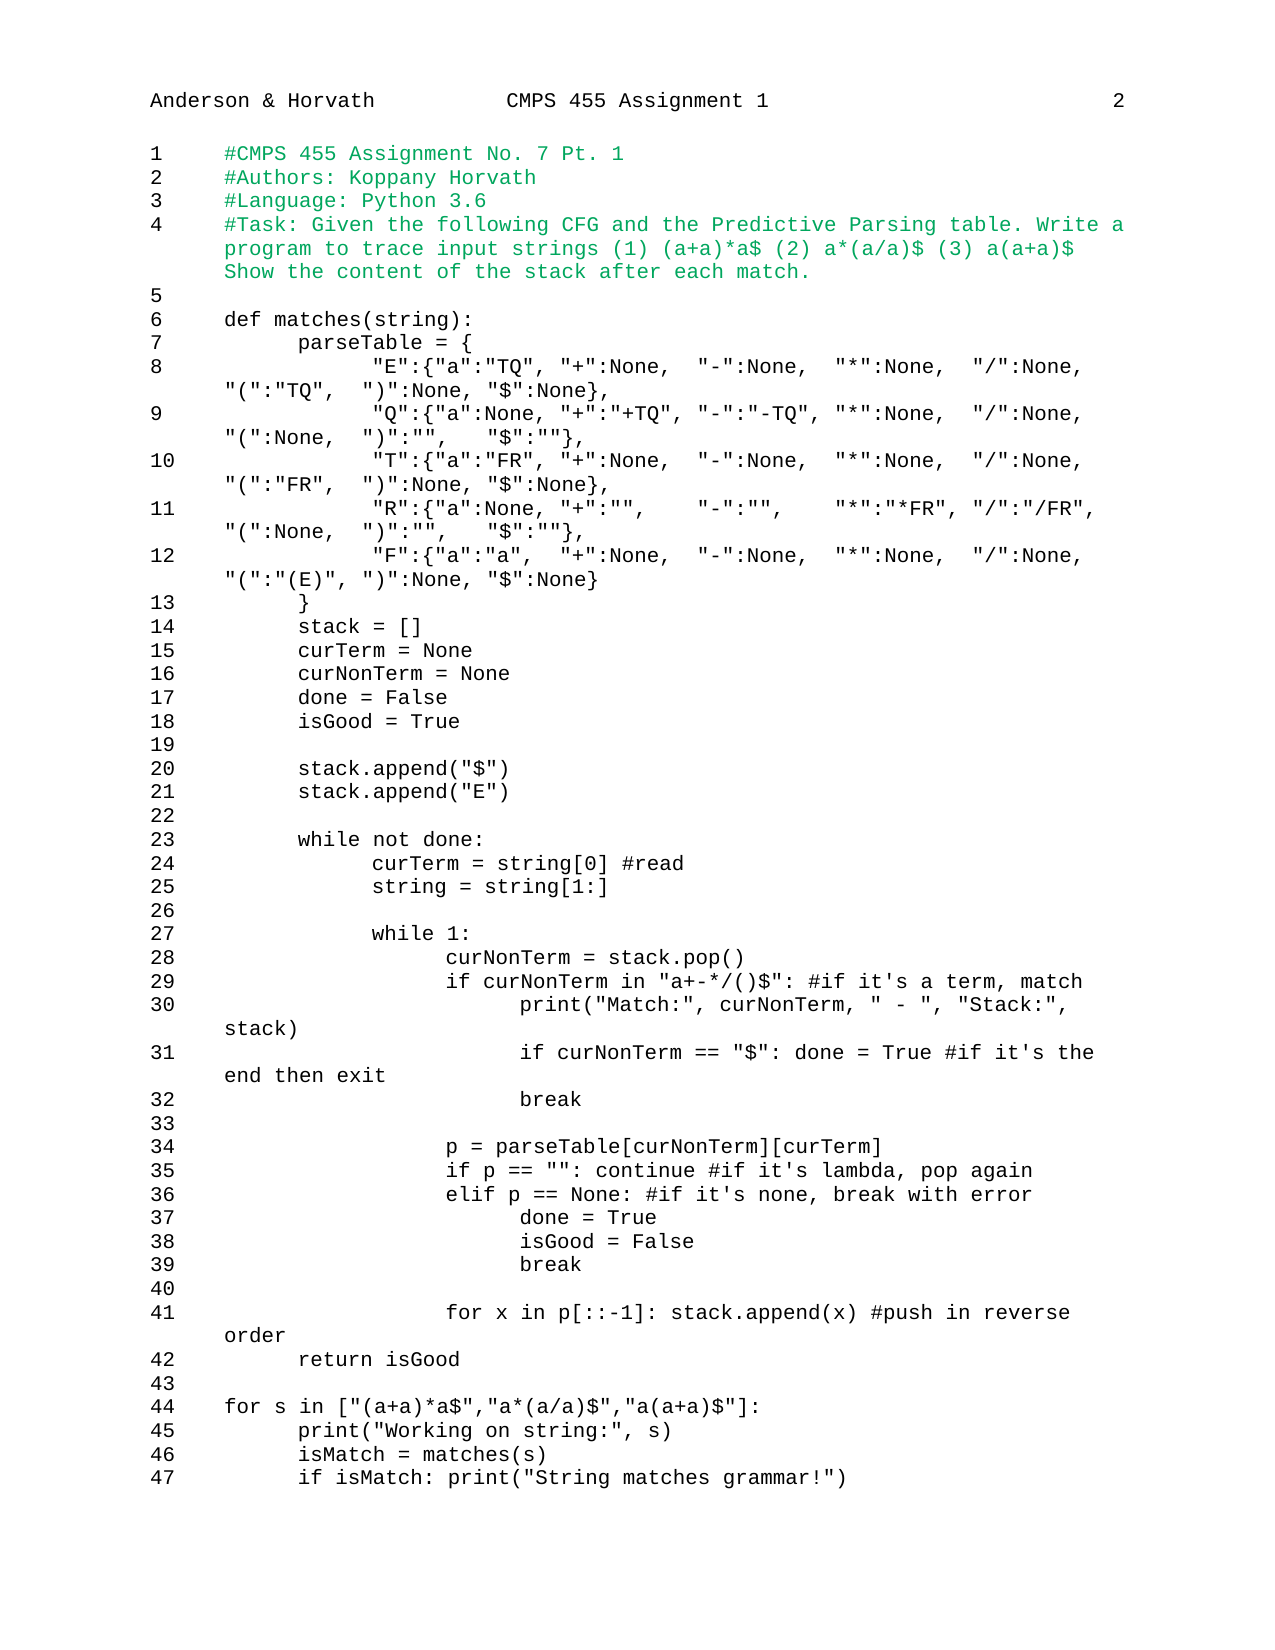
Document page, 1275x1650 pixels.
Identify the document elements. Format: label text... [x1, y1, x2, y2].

text 15 curTerm = None [150, 640, 1125, 663]
text 39 break [150, 1254, 1125, 1278]
text 22 [150, 805, 1125, 829]
text 3 #Language: Python 3.6 [150, 190, 1125, 214]
text 45 print("Working on string:", s) [150, 1420, 1125, 1444]
text 36 elif p == None: #if it's none, break with error [150, 1183, 1125, 1207]
text 32 break [150, 1089, 1125, 1113]
text 27 while 1: [150, 923, 1125, 947]
text 33 [150, 1113, 1125, 1136]
text 28 curNonTerm = stack.pop() [150, 947, 1125, 971]
text 16 curNonTerm = None [150, 663, 1125, 687]
text 25 string = string[1:] [150, 876, 1125, 900]
text 37 done = True [150, 1207, 1125, 1231]
text 40 [150, 1278, 1125, 1302]
text 2 #Authors: Koppany Horvath [150, 167, 1125, 190]
text 9 "Q":{"a":None, "+":"+TQ", "-":"-TQ", "*":None, "/":None, "(":None, ")":"", "$":""}, [150, 403, 1125, 451]
text 29 if curNonTerm in "a+-*/()$": #if it's a term, match [150, 971, 1125, 994]
text 14 stack = [] [150, 616, 1125, 640]
text 38 isGood = False [150, 1231, 1125, 1254]
text 26 [150, 900, 1125, 923]
text 13 } [150, 592, 1125, 616]
text 5 [150, 285, 1125, 309]
text 19 [150, 734, 1125, 758]
text 17 done = False [150, 687, 1125, 711]
text 34 p = parseTable[curNonTerm][curTerm] [150, 1136, 1125, 1160]
text 35 if p == "": continue #if it's lambda, pop again [150, 1160, 1125, 1183]
text 1 #CMPS 455 Assignment No. 7 Pt. 1 [150, 143, 1125, 167]
text 30 print("Match:", curNonTerm, " - ", "Stack:", stack) [150, 994, 1125, 1042]
text 10 "T":{"a":"FR", "+":None, "-":None, "*":None, "/":None, "(":"FR", ")":None, "$":None}, [150, 451, 1125, 498]
text 43 [150, 1373, 1125, 1396]
text 7 parseTable = { [150, 332, 1125, 356]
text 11 "R":{"a":None, "+":"", "-":"", "*":"*FR", "/":"/FR", "(":None, ")":"", "$":""}, [150, 498, 1125, 545]
text 20 stack.append("$") [150, 758, 1125, 782]
text 12 "F":{"a":"a", "+":None, "-":None, "*":None, "/":None, "(":"(E)", ")":None, "$":None} [150, 545, 1125, 592]
text 47 if isMatch: print("String matches grammar!") [150, 1467, 1125, 1491]
text 6 def matches(string): [150, 309, 1125, 332]
text 41 for x in p[::-1]: stack.append(x) #push in reverse order [150, 1302, 1125, 1349]
text 24 curTerm = string[0] #read [150, 852, 1125, 876]
text 46 isMatch = matches(s) [150, 1444, 1125, 1467]
text 23 while not done: [150, 829, 1125, 852]
text 8 "E":{"a":"TQ", "+":None, "-":None, "*":None, "/":None, "(":"TQ", ")":None, "$":None}, [150, 356, 1125, 403]
text 18 isGood = True [150, 711, 1125, 734]
text 42 return isGood [150, 1349, 1125, 1373]
text 31 if curNonTerm == "$": done = True #if it's the end then exit [150, 1042, 1125, 1089]
text 4 #Task: Given the following CFG and the Predictive Parsing table. Write a program to trace input strings (1) (a+a)*a$ (2) a*(a/a)$ (3) a(a+a)$ Show the content of the stack after each match. [150, 214, 1125, 285]
text 21 stack.append("E") [150, 782, 1125, 805]
text 44 for s in ["(a+a)*a$","a*(a/a)$","a(a+a)$"]: [150, 1396, 1125, 1420]
